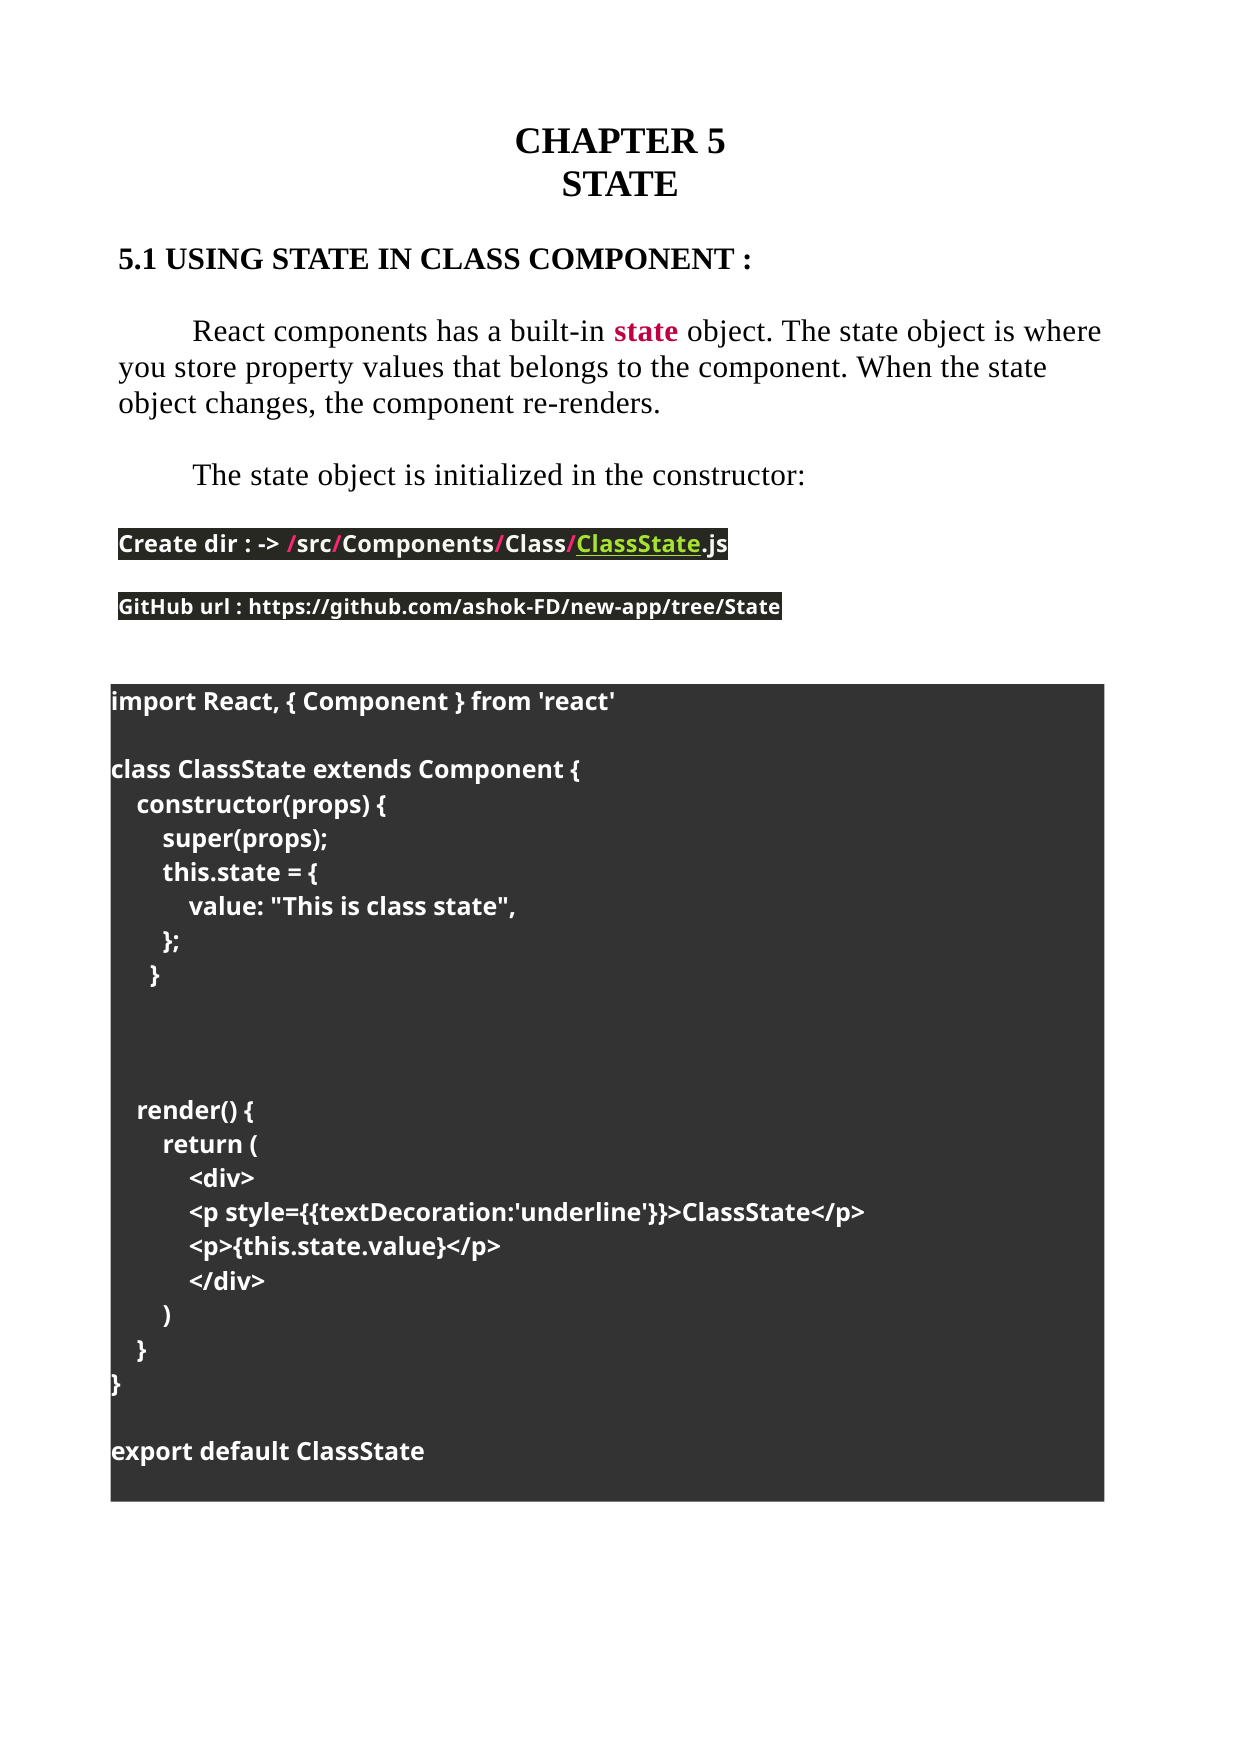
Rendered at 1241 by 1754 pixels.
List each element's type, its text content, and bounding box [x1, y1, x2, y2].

text The state object is initialized in the constructor: [118, 456, 1122, 492]
text CHAPTER 5 [118, 118, 1122, 161]
text 5.1 USING STATE IN CLASS COMPONENT : [118, 240, 1122, 276]
text Create dir : -> /src/Components/Class/ClassState.js [118, 528, 1122, 560]
text STATE [118, 161, 1122, 204]
text React components has a built-in state object. The state object is where you store property values that belongs to the component. When the state object changes, the component re-renders. [118, 312, 1122, 420]
text GitHub url : https://github.com/ashok-FD/new-app/tree/State [118, 592, 1122, 620]
